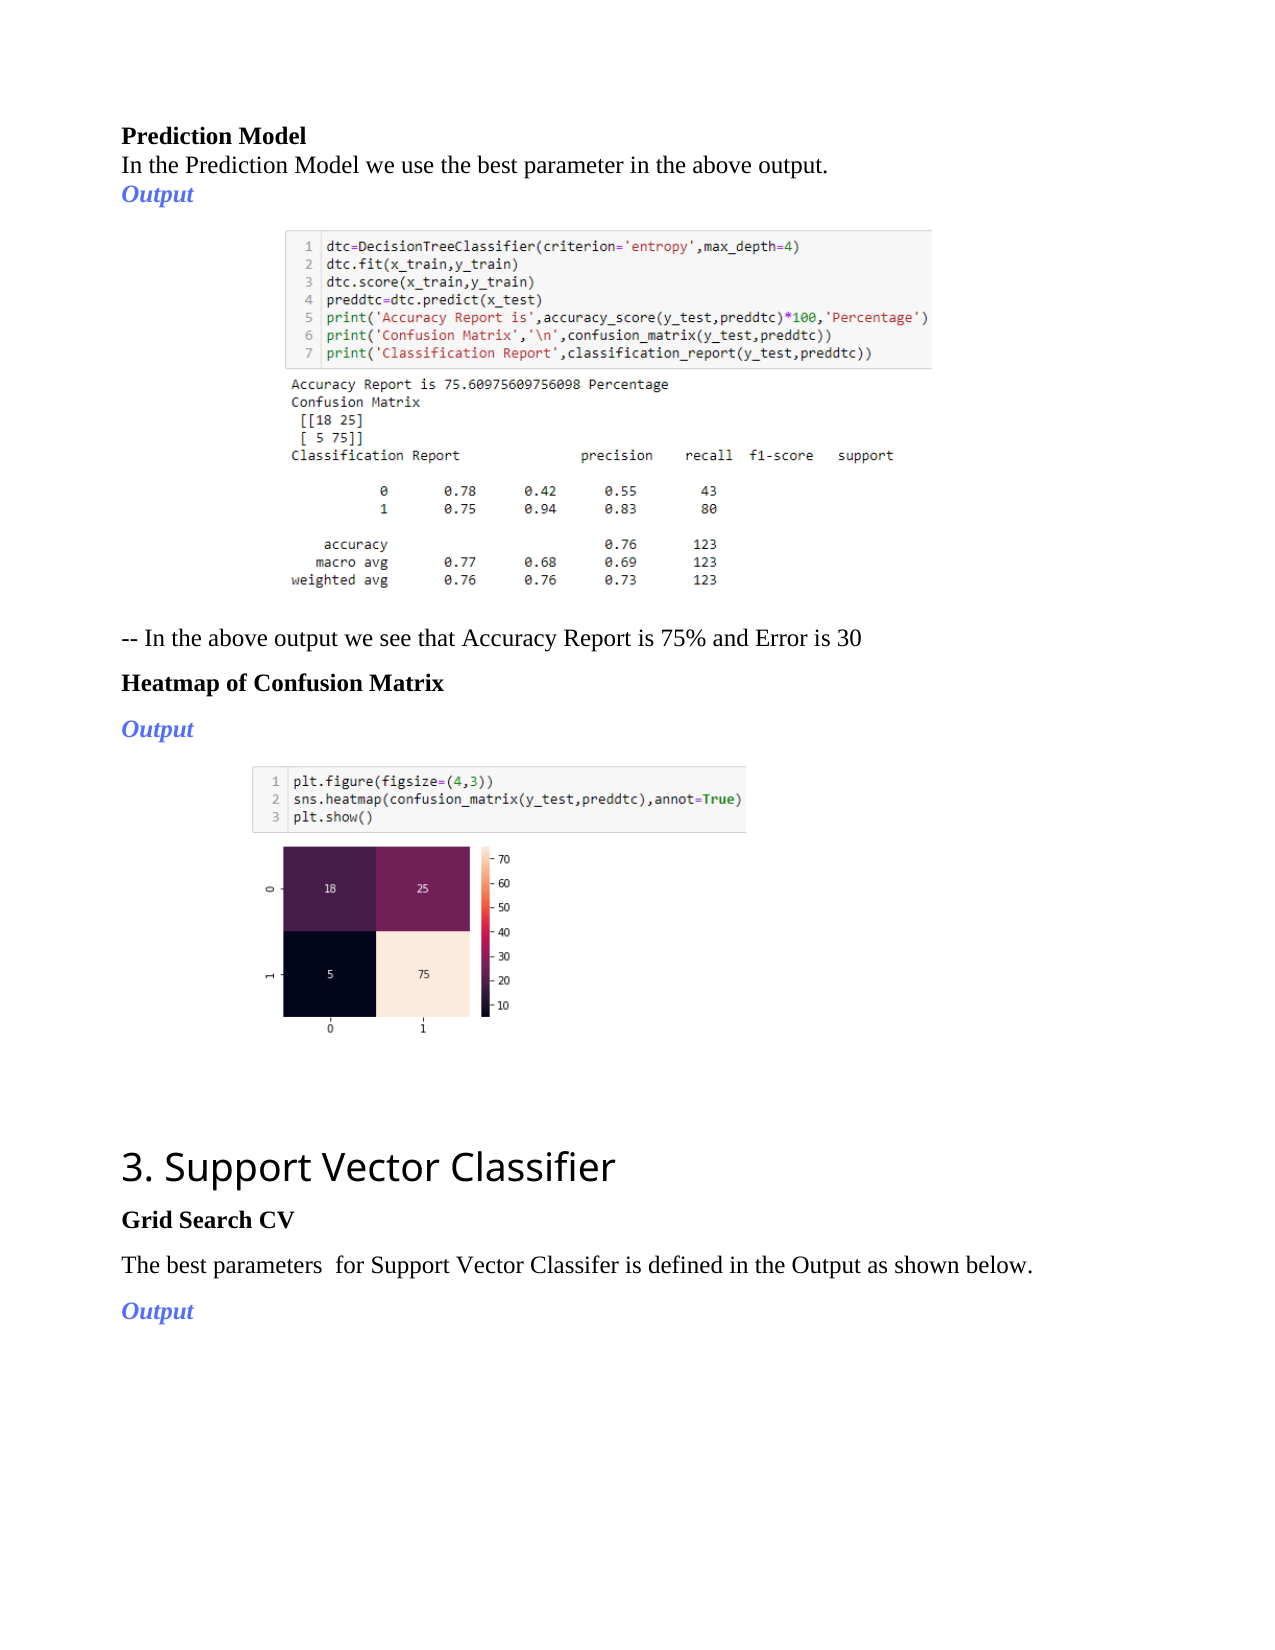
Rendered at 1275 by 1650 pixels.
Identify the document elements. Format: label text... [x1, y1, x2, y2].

text Output [121, 714, 1154, 743]
text Output [121, 179, 1154, 207]
text Prediction Model [121, 121, 1154, 150]
subtitle 3. Support Vector Classifier [121, 1139, 1154, 1193]
picture [280, 226, 932, 595]
text In the Prediction Model we use the best parameter in the above output. [121, 150, 1154, 179]
text Output [121, 1296, 1154, 1325]
text Heatmap of Confusion Matrix [121, 668, 1154, 697]
text Grid Search CV [121, 1205, 1154, 1234]
picture [249, 762, 746, 1041]
text The best parameters for Support Vector Classifer is defined in the Output as shown below. [121, 1251, 1154, 1279]
text -- In the above output we see that Accuracy Report is 75% and Error is 30 [121, 623, 1154, 652]
